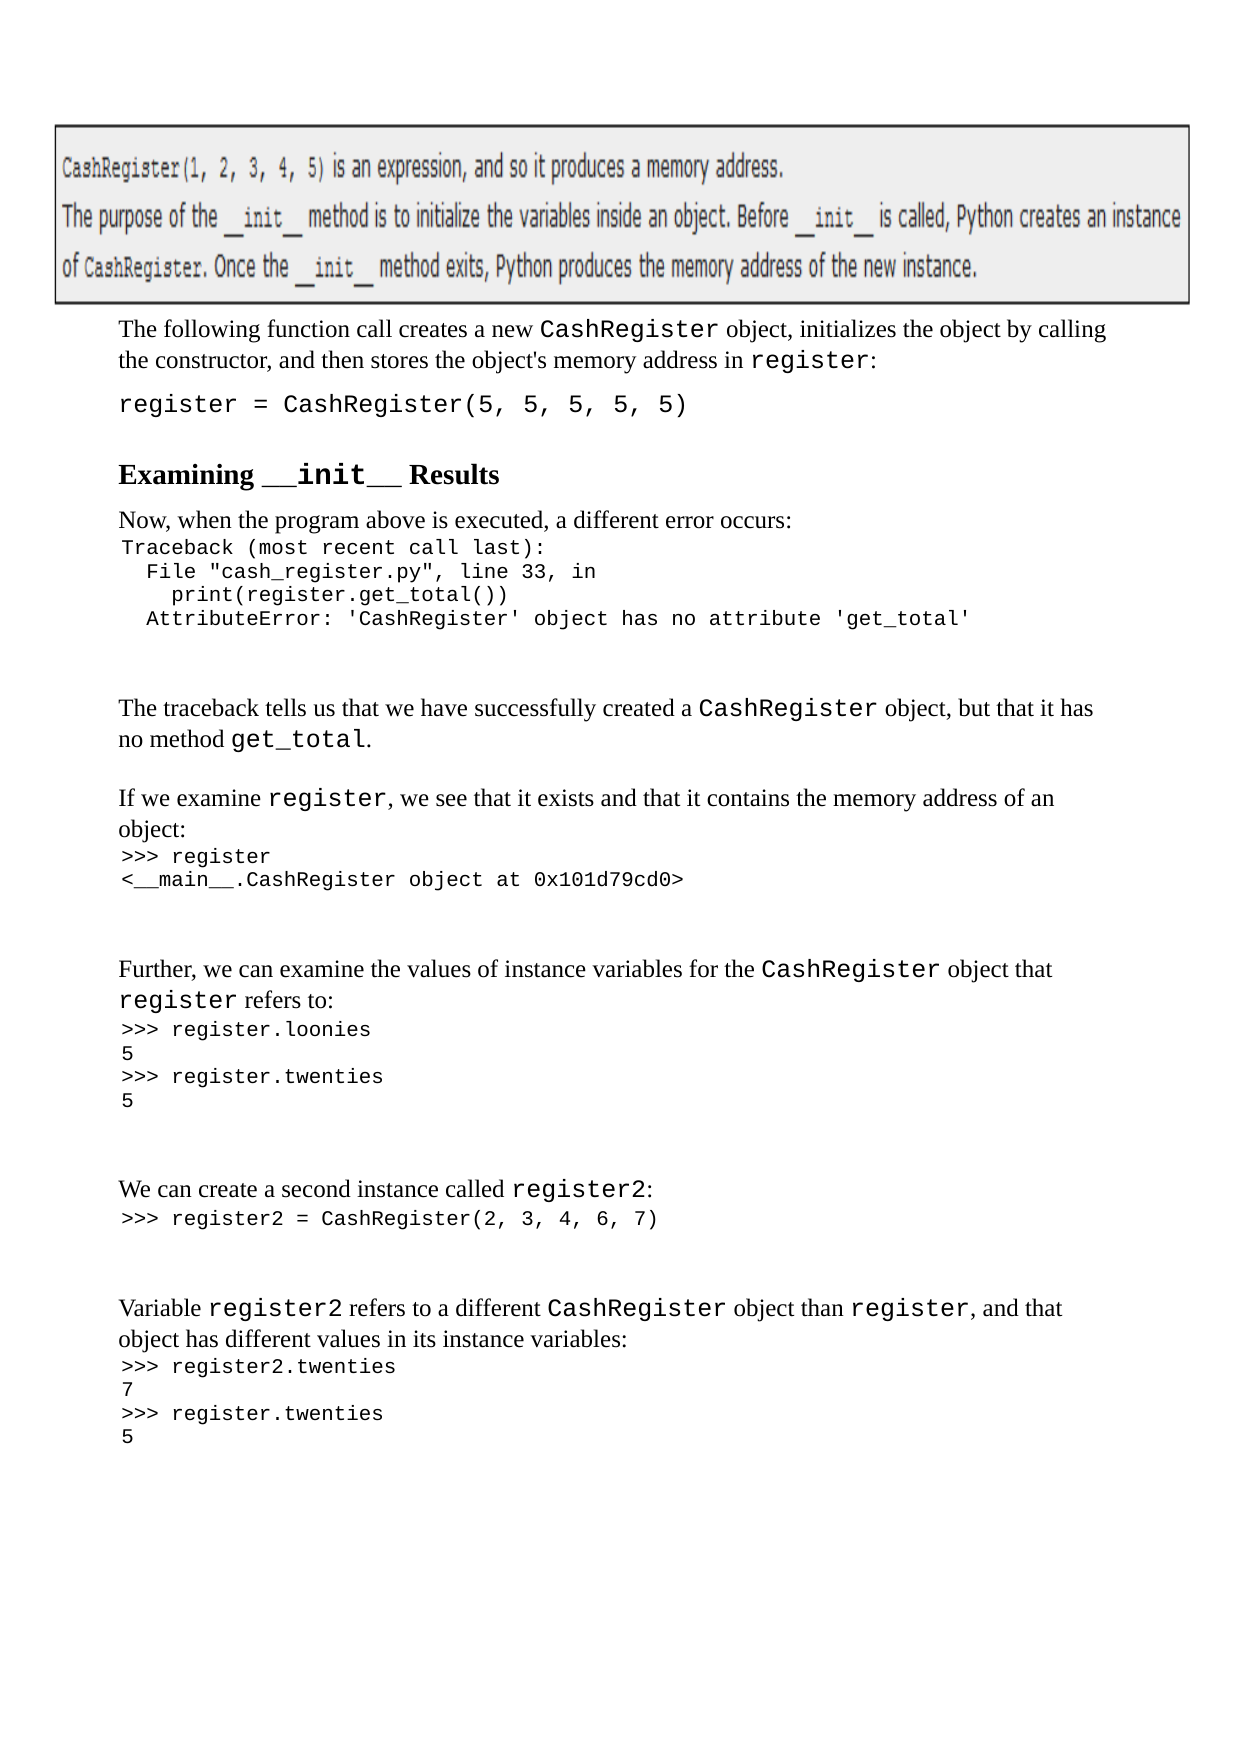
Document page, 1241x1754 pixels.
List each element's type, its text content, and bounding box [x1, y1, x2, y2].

text Variable register2 refers to a different CashRegister object than register, and that object has different values in its instance variables: [118, 1264, 1122, 1353]
text We can create a second instance called register2: [118, 1146, 1122, 1205]
table_header Traceback (most recent call last): File "cash_register.py", line 33, in print(register.get_total()) AttributeError: 'CashRegister' object has no attribute 'get_total' [118, 534, 985, 664]
subtitle Examining __init__ Results [118, 457, 1122, 493]
table_header >>> register2.twenties 7 >>> register.twenties 5 [118, 1353, 410, 1483]
table_header >>> register.loonies 5 >>> register.twenties 5 [118, 1016, 398, 1146]
text Now, when the program above is executed, a different error occurs: [118, 506, 1122, 534]
text register = CashRegister(5, 5, 5, 5, 5) [118, 389, 1122, 419]
text The traceback tells us that we have successfully created a CashRegister object, but that it has no method get_total. If we examine register, we see that it exists and that it contains the memory address of an object: [118, 664, 1122, 843]
text Further, we can examine the values of instance variables for the CashRegister object that register refers to: [118, 926, 1122, 1016]
text The following function call creates a new CashRegister object, initializes the object by calling the constructor, and then stores the object's memory address in register: [118, 315, 1122, 376]
table_header >>> register2 = CashRegister(2, 3, 4, 6, 7) [118, 1205, 673, 1264]
table_header >>> register <__main__.CashRegister object at 0x101d79cd0> [118, 843, 698, 926]
